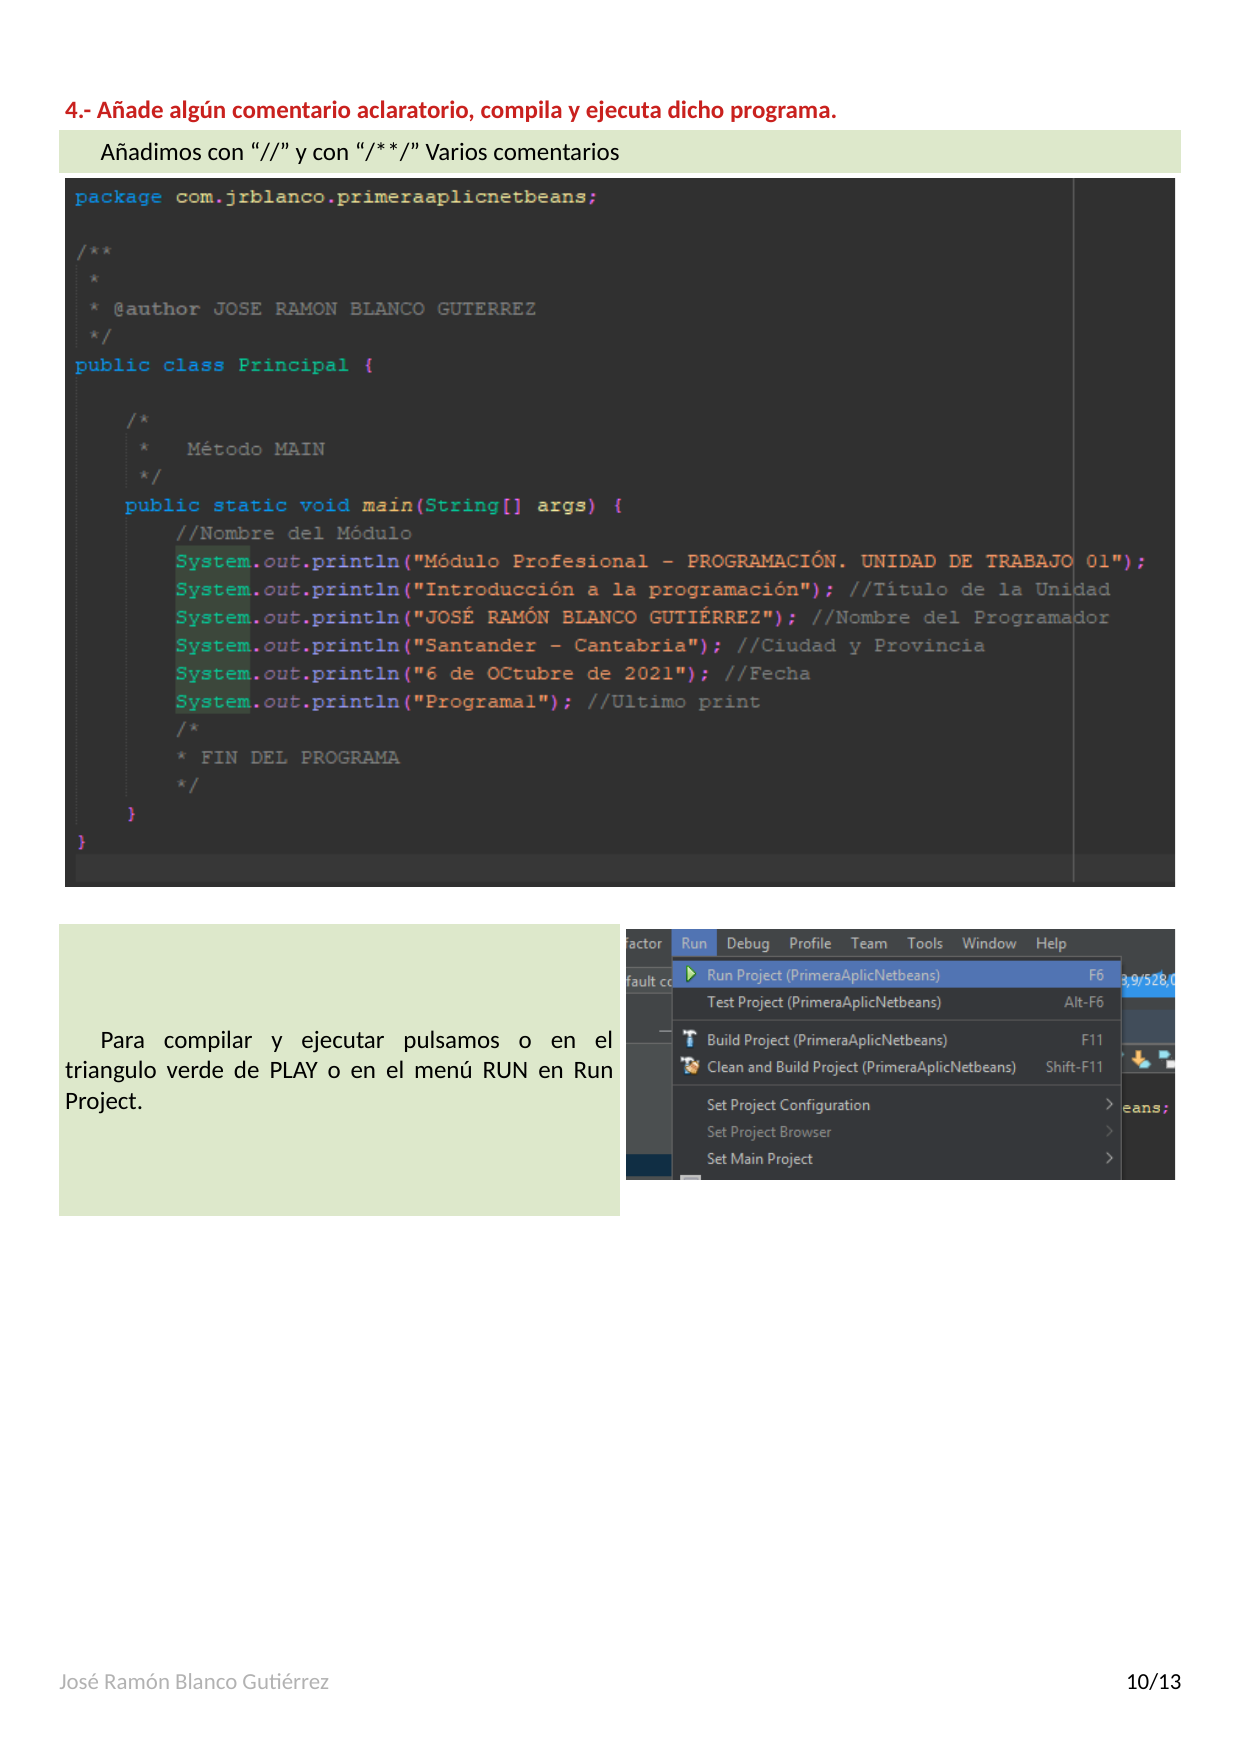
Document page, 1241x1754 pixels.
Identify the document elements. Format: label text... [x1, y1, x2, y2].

table_cell [620, 924, 1181, 1216]
table_cell Añadimos con “//” y con “/**/” Varios comentarios [59, 130, 1181, 173]
picture [626, 929, 1175, 1180]
table_cell [59, 173, 1181, 923]
table_cell Para compilar y ejecutar pulsamos o en el triangulo verde de PLAY o en el menú RUN en Run Project. [59, 924, 620, 1216]
table_header 4.- Añade algún comentario aclaratorio, compila y ejecuta dicho programa. [59, 88, 1181, 130]
picture [65, 178, 1176, 887]
